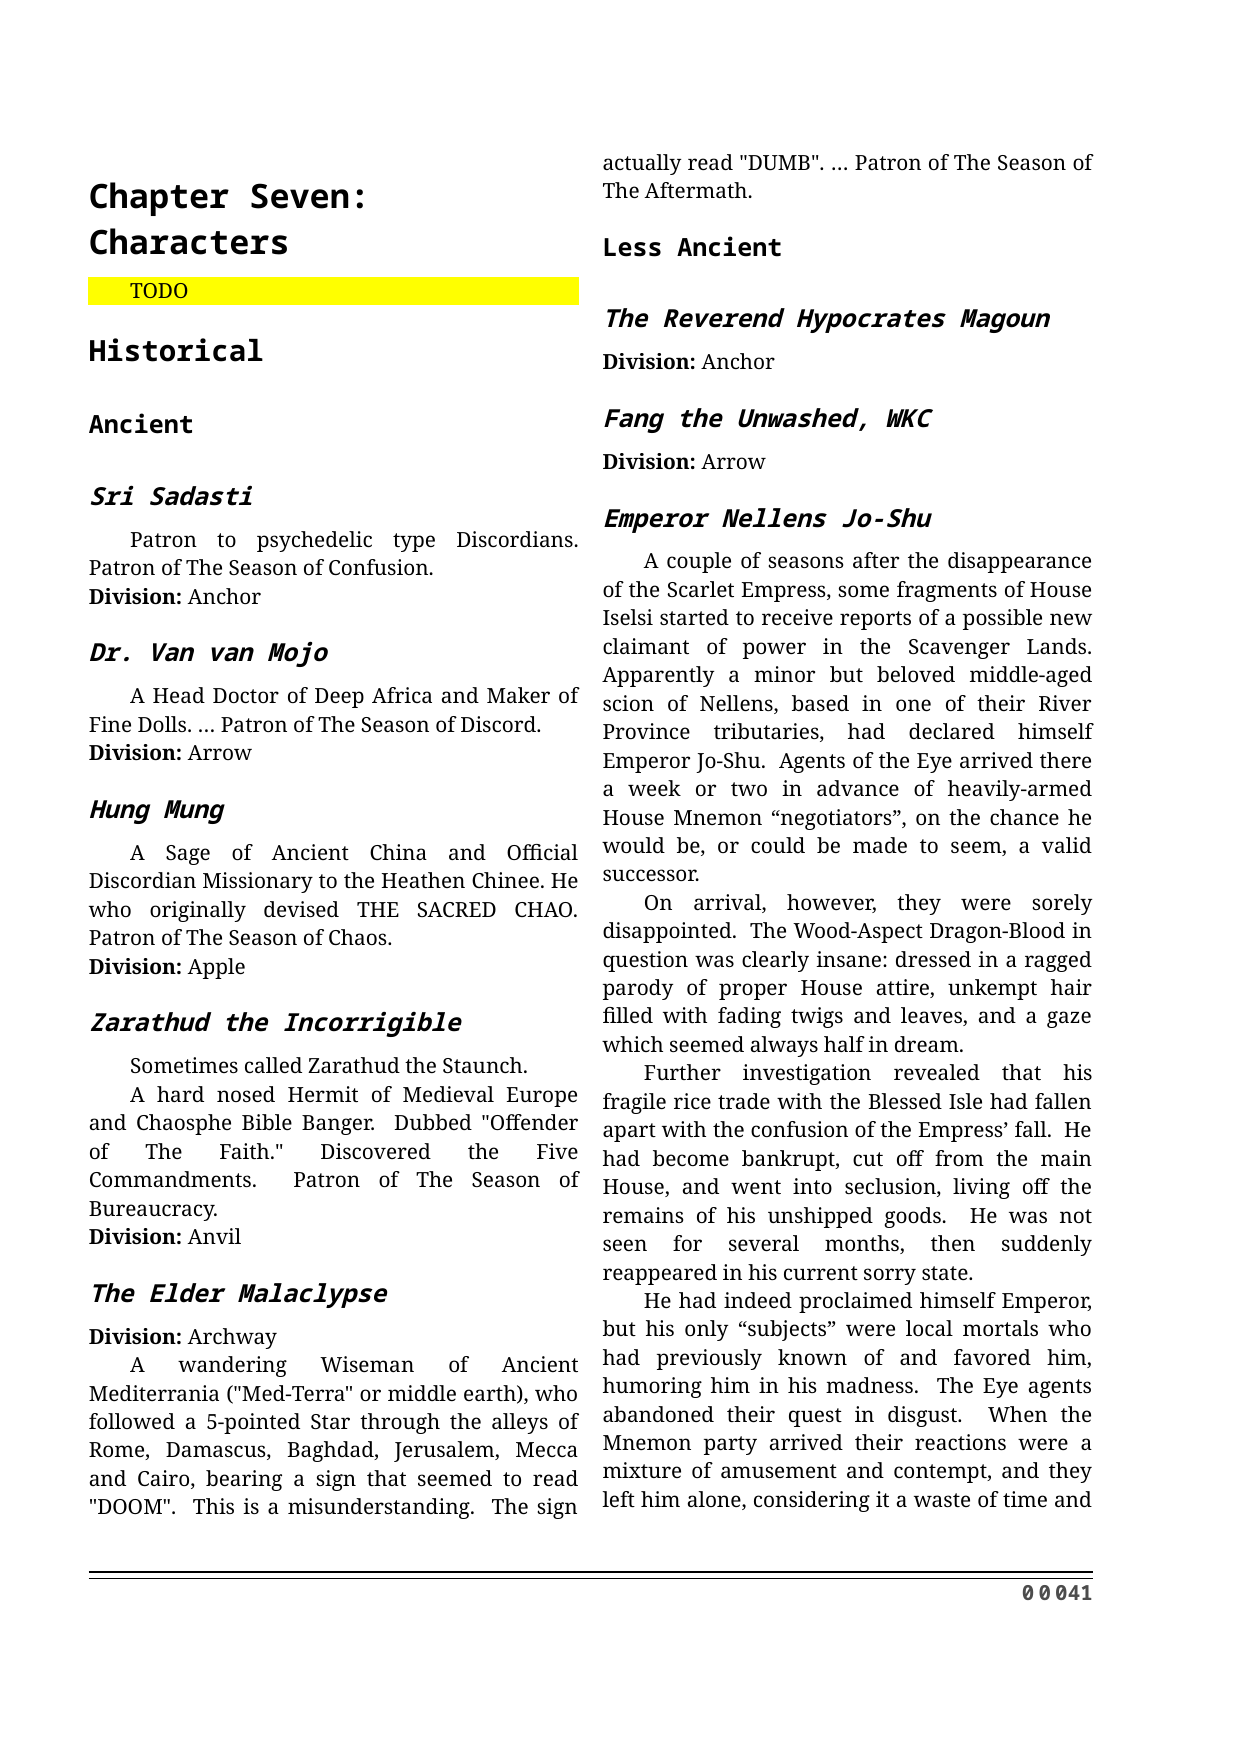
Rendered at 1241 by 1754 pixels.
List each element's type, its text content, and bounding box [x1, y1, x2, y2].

text A hard nosed Hermit of Medieval Europe and Chaosphe Bible Banger. Dubbed "Offender of The Faith." Discovered the Five Commandments. Patron of The Season of Bureaucracy. [88, 1080, 579, 1222]
text Division: Anchor [602, 347, 1093, 376]
text A couple of seasons after the disappearance of the Scarlet Empress, some fragments of House Iselsi started to receive reports of a possible new claimant of power in the Scavenger Lands. Apparently a minor but beloved middle-aged scion of Nellens, based in one of their River Province tributaries, had declared himself Emperor Jo-Shu. Agents of the Eye arrived there a week or two in advance of heavily-armed House Mnemon “negotiators”, on the chance he would be, or could be made to seem, a valid successor. [602, 547, 1093, 888]
subtitle Ancient [88, 407, 579, 441]
text actually read "DUMB". … Patron of The Season of The Aftermath. [602, 148, 1093, 204]
text Division: Arrow [602, 447, 1093, 475]
text Division: Anchor [88, 582, 579, 610]
text A Sage of Ancient China and Official Discordian Missionary to the Heathen Chinee. He who originally devised THE SACRED CHAO. Patron of The Season of Chaos. [88, 838, 579, 952]
subtitle Less Ancient [602, 229, 1093, 263]
subtitle Fang the Unwashed, WKC [602, 401, 1093, 434]
text Division: Anvil [88, 1222, 579, 1251]
text A wandering Wiseman of Ancient Mediterrania ("Med-Terra" or middle earth), who followed a 5-pointed Star through the alleys of Rome, Damascus, Baghdad, Jerusalem, Mecca and Cairo, bearing a sign that seemed to read "DOOM". This is a misunderstanding. The sign [88, 1350, 579, 1521]
text On arrival, however, they were sorely disappointed. The Wood-Aspect Dragon-Blood in question was clearly insane: dressed in a ragged parody of proper House attire, unkempt hair filled with fading twigs and leaves, and a gaze which seemed always half in dream. [602, 888, 1093, 1058]
subtitle Dr. Van van Mojo [88, 635, 579, 669]
text A Head Doctor of Deep Africa and Maker of Fine Dolls. … Patron of The Season of Discord. [88, 682, 579, 738]
text Division: Archway [88, 1322, 579, 1350]
text Division: Arrow [88, 738, 579, 767]
text Sometimes called Zarathud the Staunch. [88, 1052, 579, 1080]
text Patron to psychedelic type Discordians. Patron of The Season of Confusion. [88, 525, 579, 582]
subtitle Hung Mung [88, 792, 579, 826]
text TODO [88, 277, 579, 305]
subtitle The Elder Malaclypse [88, 1276, 579, 1309]
subtitle Historical [88, 330, 579, 370]
subtitle Sri Sadasti [88, 479, 579, 512]
text He had indeed proclaimed himself Emperor, but his only “subjects” were local mortals who had previously known of and favored him, humoring him in his madness. The Eye agents abandoned their quest in disgust. When the Mnemon party arrived their reactions were a mixture of amusement and contempt, and they left him alone, considering it a waste of time and [602, 1286, 1093, 1513]
text Division: Apple [88, 952, 579, 980]
subtitle Chapter Seven: Characters [88, 173, 579, 264]
subtitle Zarathud the Incorrigible [88, 1005, 579, 1039]
subtitle Emperor Nellens Jo-Shu [602, 500, 1093, 534]
subtitle The Reverend Hypocrates Magoun [602, 301, 1093, 335]
text Further investigation revealed that his fragile rice trade with the Blessed Isle had fallen apart with the confusion of the Empress’ fall. He had become bankrupt, cut off from the main House, and went into seclusion, living off the remains of his unshipped goods. He was not seen for several months, then suddenly reappeared in his current sorry state. [602, 1058, 1093, 1286]
